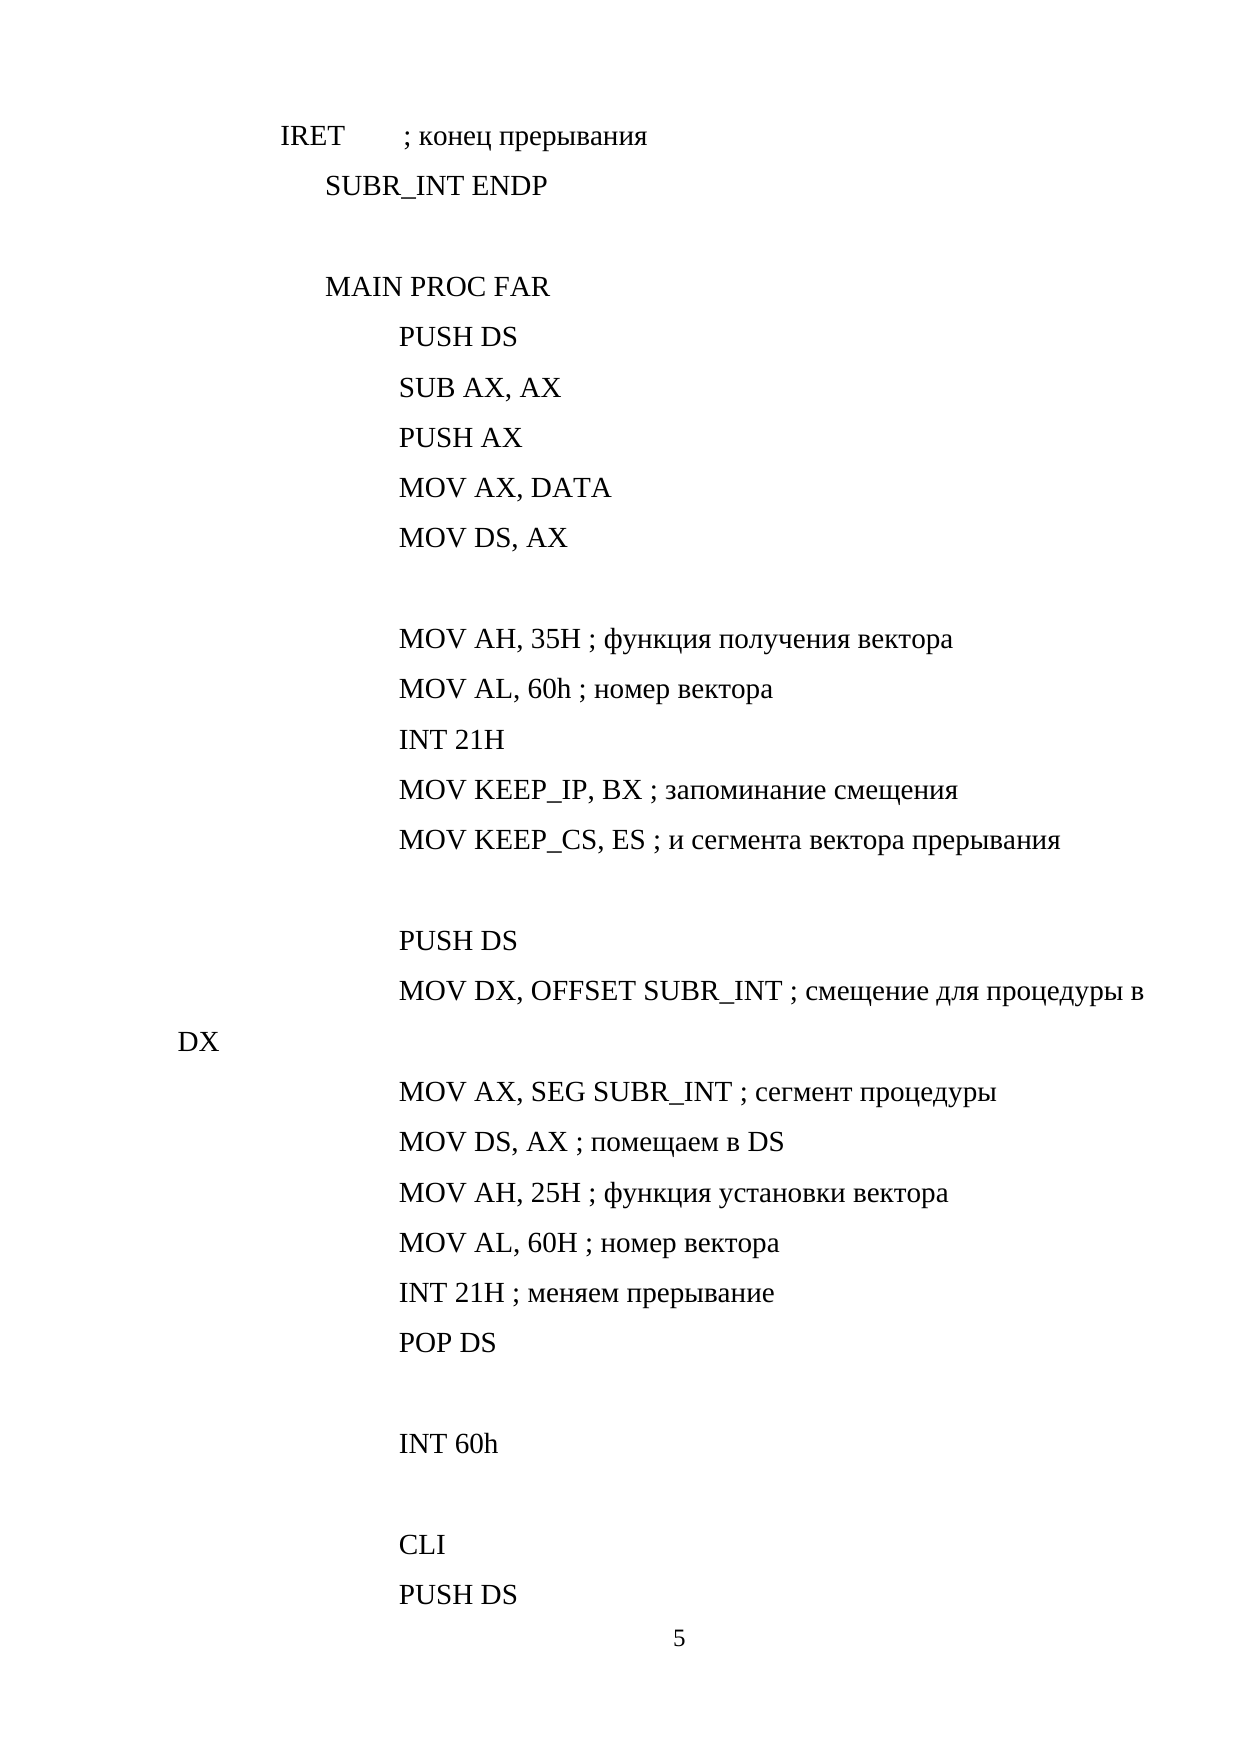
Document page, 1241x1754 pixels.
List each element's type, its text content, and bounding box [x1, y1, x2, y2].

text MOV DX, OFFSET SUBR_INT ; смещение для процедуры в DX [177, 973, 1181, 1057]
text POP DS [177, 1326, 1181, 1359]
text MOV AX, SEG SUBR_INT ; сегмент процедуры [177, 1074, 1181, 1108]
text PUSH DS [177, 319, 1181, 353]
text MAIN PROC FAR [177, 269, 1181, 303]
text MOV AH, 25H ; функция установки вектора [177, 1175, 1181, 1208]
text MOV AL, 60h ; номер вектора [177, 672, 1181, 705]
text PUSH DS [177, 1577, 1181, 1611]
text MOV DS, AX [177, 521, 1181, 554]
text MOV DS, AX ; помещаем в DS [177, 1124, 1181, 1158]
text INT 21H [177, 722, 1181, 755]
text MOV KEEP_CS, ES ; и сегмента вектора прерывания [177, 822, 1181, 856]
text PUSH AX [177, 420, 1181, 453]
text INT 60h [177, 1426, 1181, 1460]
text SUBR_INT ENDP [177, 168, 1181, 202]
text MOV KEEP_IP, BX ; запоминание смещения [177, 772, 1181, 806]
text MOV AL, 60H ; номер вектора [177, 1225, 1181, 1258]
text INT 21H ; меняем прерывание [177, 1275, 1181, 1309]
text MOV AX, DATA [177, 470, 1181, 504]
text SUB AX, AX [177, 370, 1181, 403]
text PUSH DS [177, 923, 1181, 957]
text IRET ; конец прерывания [177, 118, 1181, 152]
text CLI [177, 1527, 1181, 1560]
text MOV AH, 35H ; функция получения вектора [177, 621, 1181, 655]
